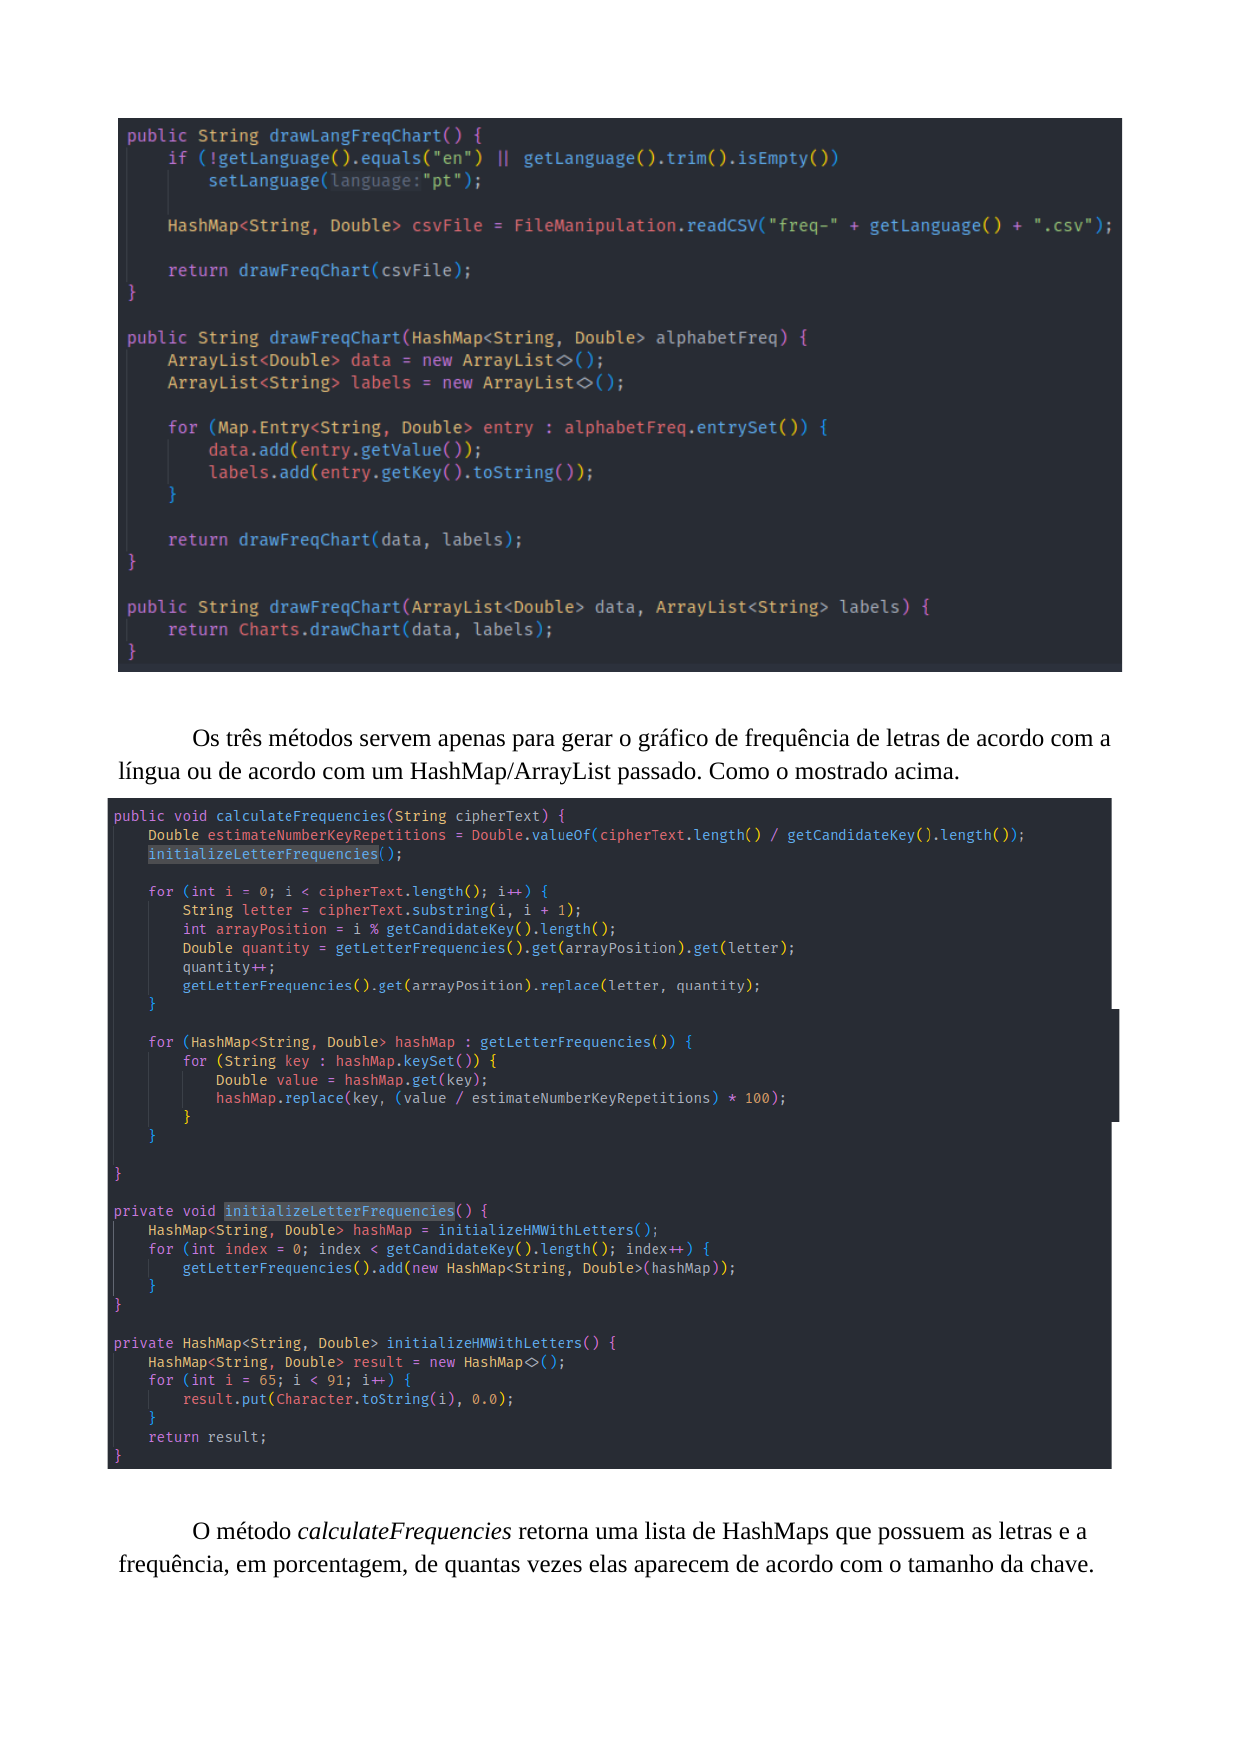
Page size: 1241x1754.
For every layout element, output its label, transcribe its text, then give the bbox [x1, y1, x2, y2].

picture [107, 798, 1120, 1469]
text Os três métodos servem apenas para gerar o gráfico de frequência de letras de acordo com a língua ou de acordo com um HashMap/ArrayList passado. Como o mostrado acima. [118, 723, 1122, 785]
picture [118, 118, 1123, 672]
text O método calculateFrequencies retorna uma lista de HashMaps que possuem as letras e a frequência, em porcentagem, de quantas vezes elas aparecem de acordo com o tamanho da chave. [118, 1516, 1122, 1578]
